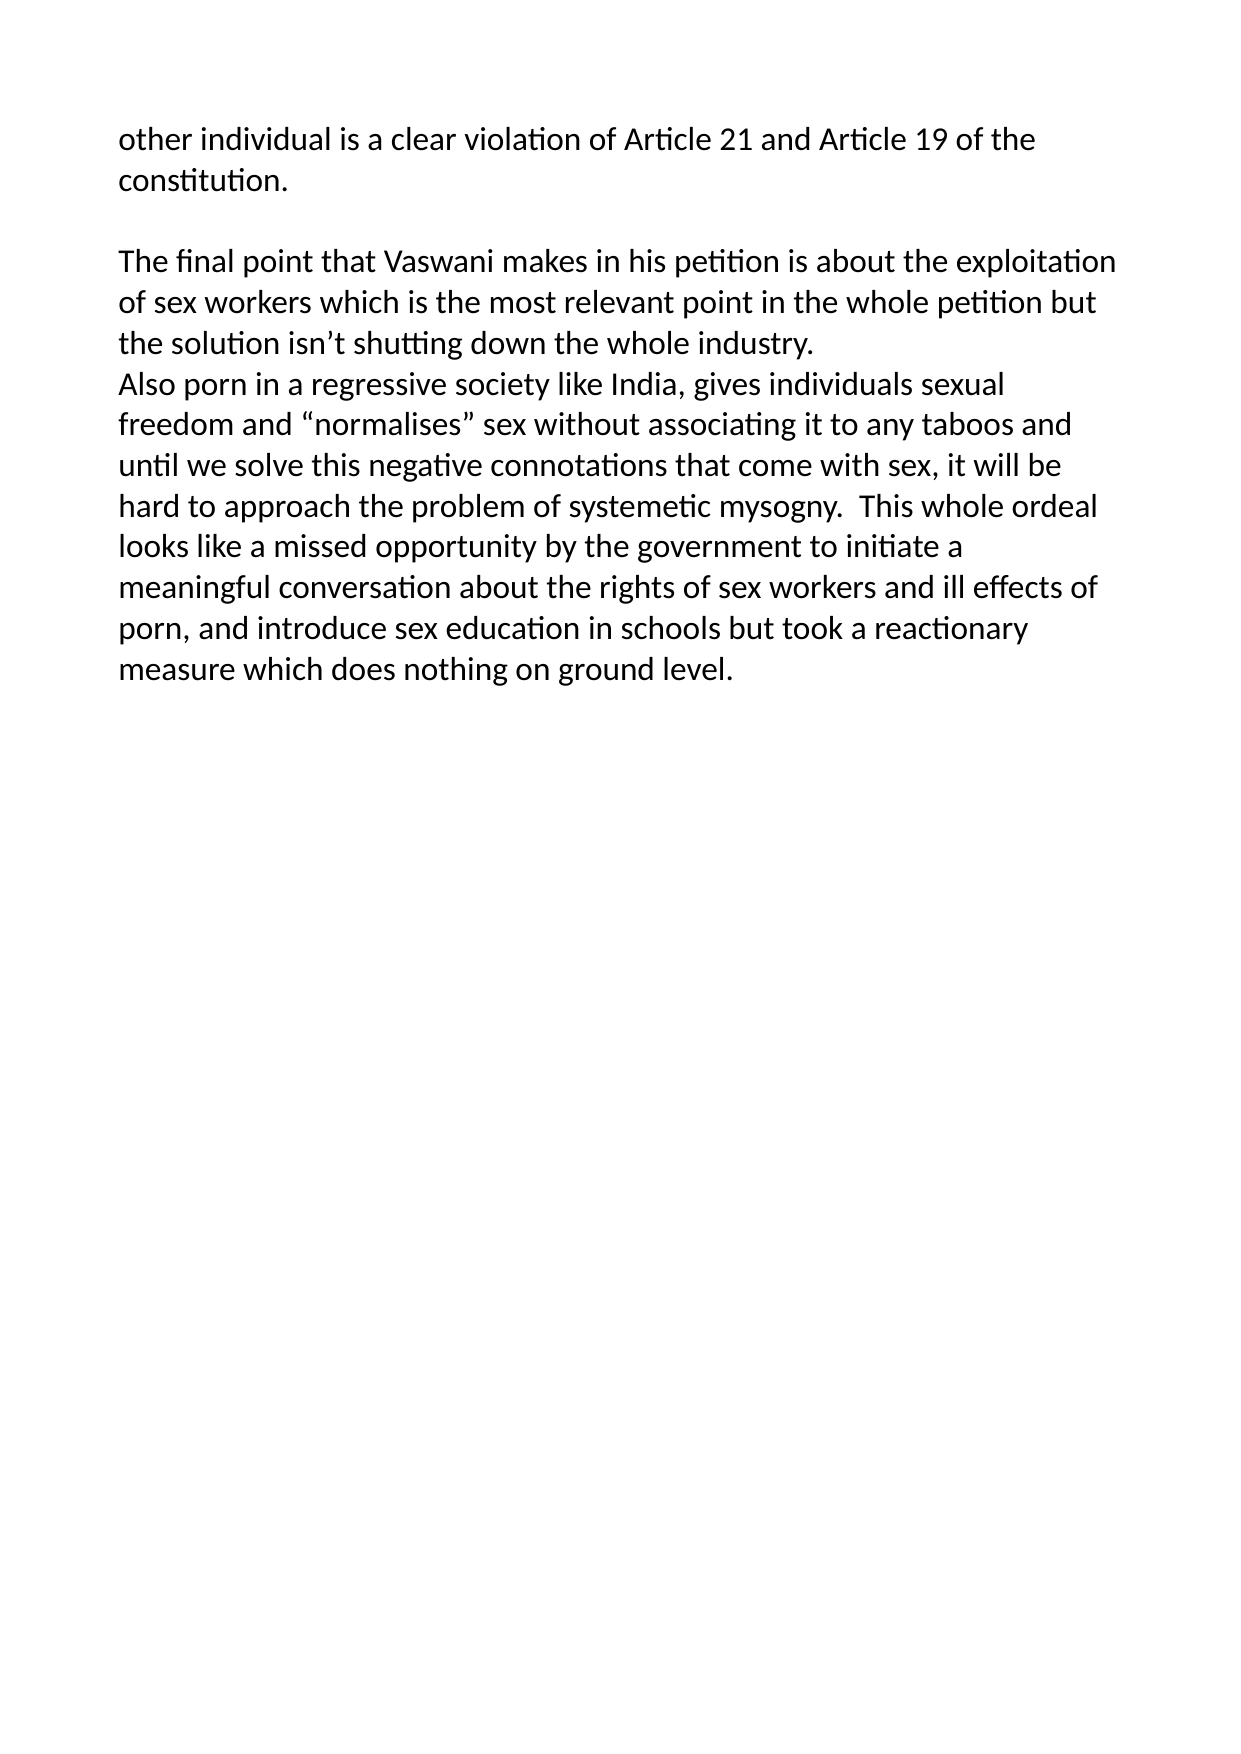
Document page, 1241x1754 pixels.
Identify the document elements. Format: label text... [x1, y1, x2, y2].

text The final point that Vaswani makes in his petition is about the exploitation of sex workers which is the most relevant point in the whole petition but the solution isn’t shutting down the whole industry. [118, 240, 1122, 362]
text other individual is a clear violation of Article 21 and Article 19 of the constitution. [118, 118, 1122, 199]
text Also porn in a regressive society like India, gives individuals sexual freedom and “normalises” sex without associating it to any taboos and until we solve this negative connotations that come with sex, it will be hard to approach the problem of systemetic mysogny. This whole ordeal looks like a missed opportunity by the government to initiate a meaningful conversation about the rights of sex workers and ill effects of porn, and introduce sex education in schools but took a reactionary measure which does nothing on ground level. [118, 362, 1122, 688]
